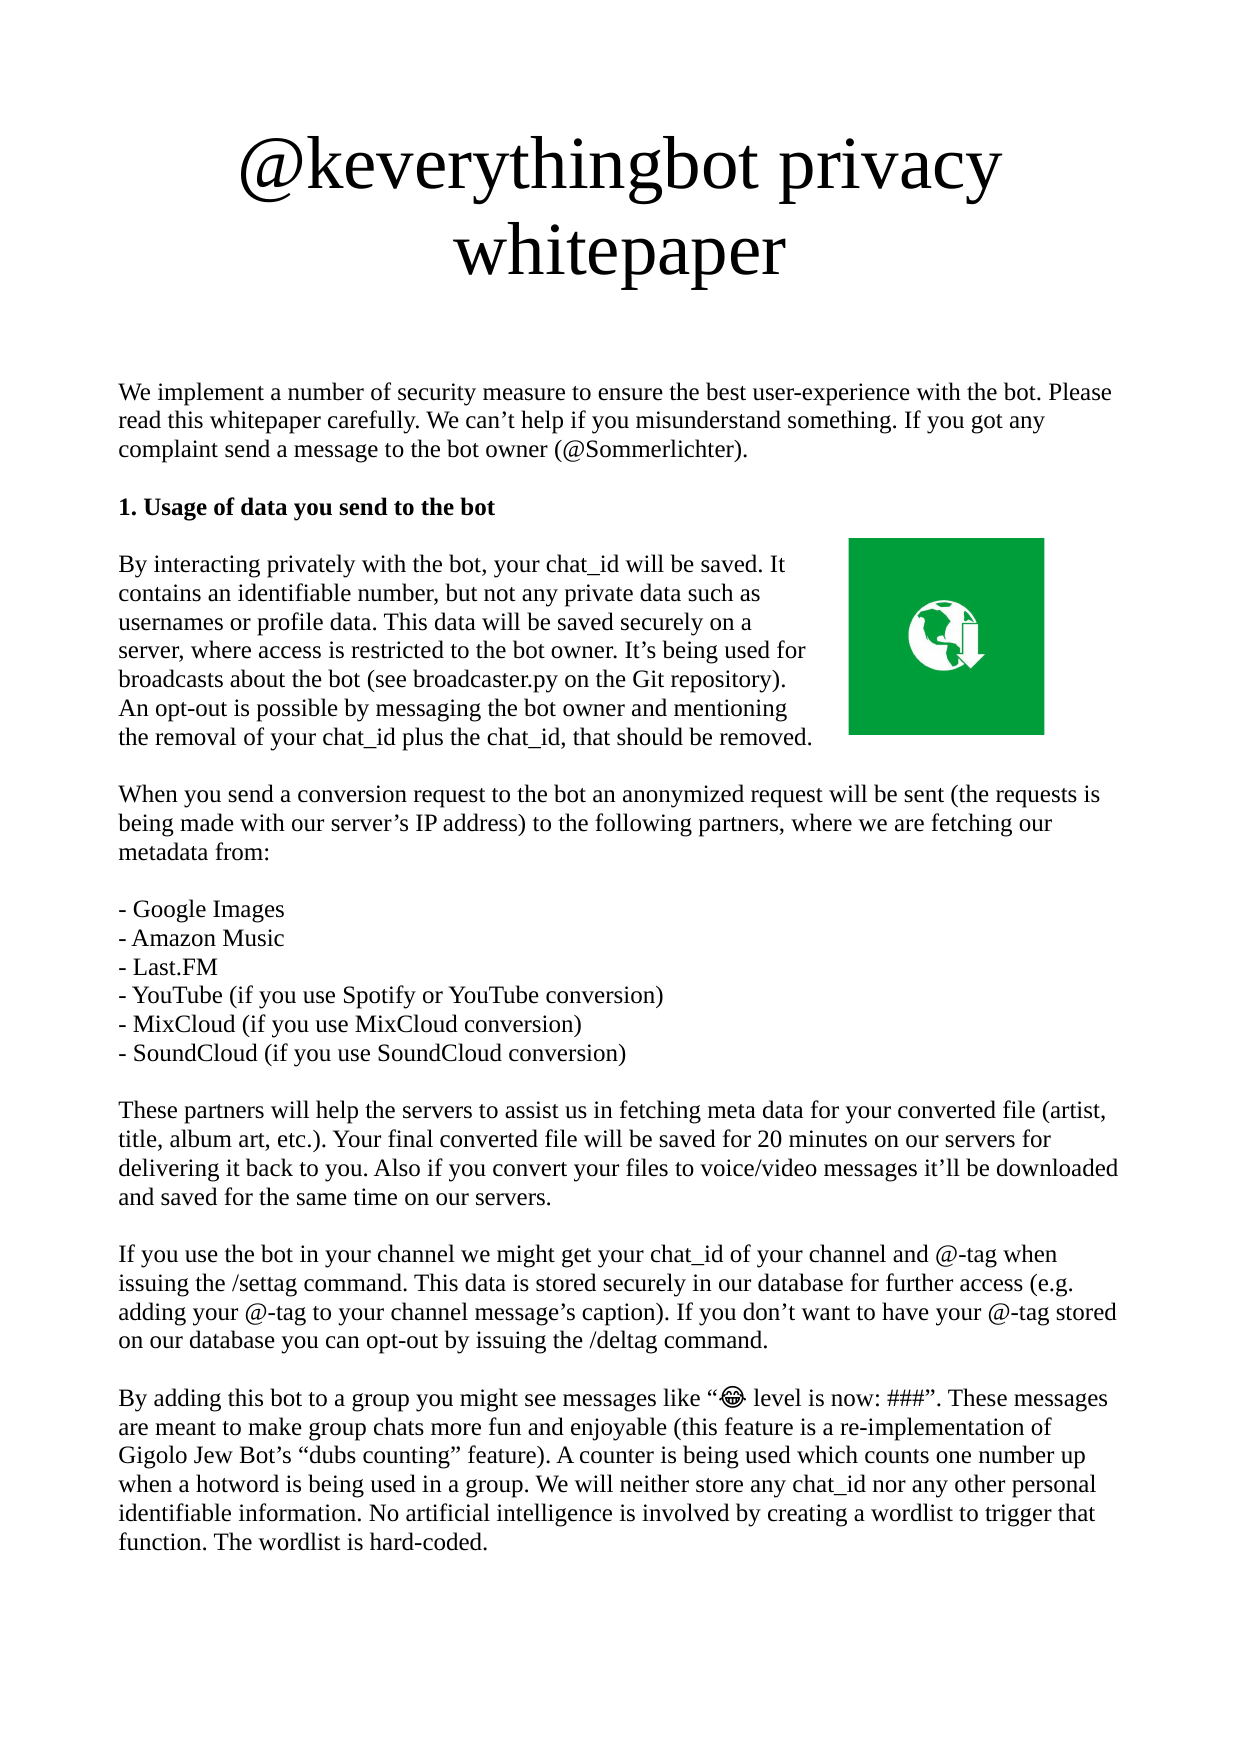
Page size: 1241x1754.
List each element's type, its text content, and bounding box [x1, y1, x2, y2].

text We implement a number of security measure to ensure the best user-experience with the bot. Please read this whitepaper carefully. We can’t help if you misunderstand something. If you got any complaint send a message to the bot owner (@Sommerlichter). [118, 377, 1122, 463]
text @keverythingbot privacy whitepaper [118, 118, 1122, 291]
text When you send a conversion request to the bot an anonymized request will be sent (the requests is being made with our server’s IP address) to the following partners, where we are fetching our metadata from: [118, 779, 1122, 866]
text By adding this bot to a group you might see messages like “😂 level is now: ###”. These messages are meant to make group chats more fun and enjoyable (this feature is a re-implementation of Gigolo Jew Bot’s “dubs counting” feature). A counter is being used which counts one number up when a hotword is being used in a group. We will neither store any chat_id nor any other personal identifiable information. No artificial intelligence is involved by creating a wordlist to trigger that function. The wordlist is hard-coded. [118, 1383, 1122, 1556]
text These partners will help the servers to assist us in fetching meta data for your converted file (artist, title, album art, etc.). Your final converted file will be saved for 20 minutes on our servers for delivering it back to you. Also if you convert your files to voice/video messages it’ll be downloaded and saved for the same time on our servers. [118, 1096, 1122, 1211]
text - SoundCloud (if you use SoundCloud conversion) [118, 1038, 1122, 1067]
text - Google Images [118, 894, 1122, 923]
text By interacting privately with the bot, your chat_id will be saved. It contains an identifiable number, but not any private data such as usernames or profile data. This data will be saved securely on a server, where access is restricted to the bot owner. It’s being used for broadcasts about the bot (see broadcaster.py on the Git repository). An opt-out is possible by messaging the bot owner and mentioning the removal of your chat_id plus the chat_id, that should be removed. [118, 549, 1122, 751]
text - Last.FM [118, 952, 1122, 981]
picture [848, 538, 1045, 735]
text If you use the bot in your channel we might get your chat_id of your channel and @-tag when issuing the /settag command. This data is stored securely in our database for further access (e.g. adding your @-tag to your channel message’s caption). If you don’t want to have your @-tag stored on our database you can opt-out by issuing the /deltag command. [118, 1239, 1122, 1354]
text 1. Usage of data you send to the bot [118, 492, 1122, 521]
text - MixCloud (if you use MixCloud conversion) [118, 1009, 1122, 1038]
text - Amazon Music [118, 923, 1122, 952]
text - YouTube (if you use Spotify or YouTube conversion) [118, 981, 1122, 1009]
